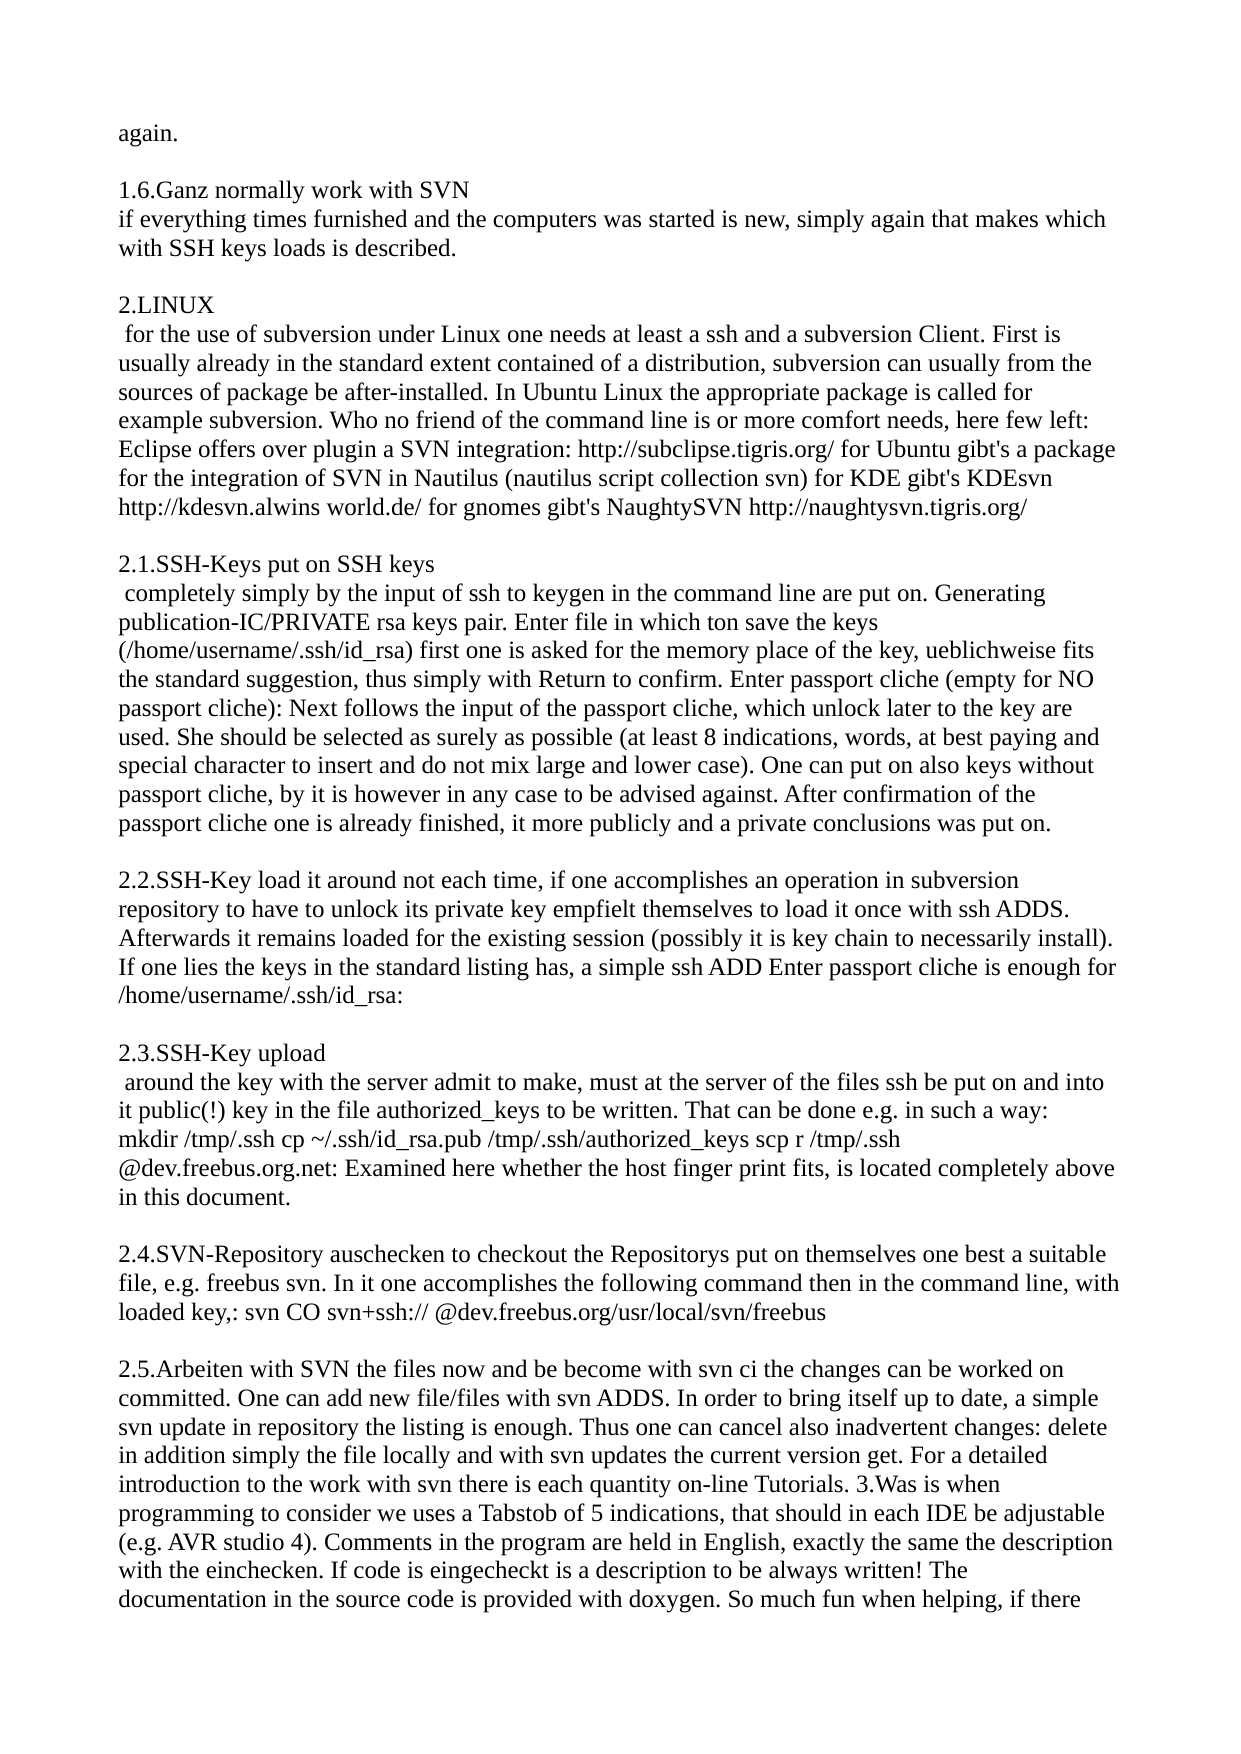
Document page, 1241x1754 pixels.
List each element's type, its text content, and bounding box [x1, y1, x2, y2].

text completely simply by the input of ssh to keygen in the command line are put on. Generating publication-IC/PRIVATE rsa keys pair. Enter file in which ton save the keys (/home/username/.ssh/id_rsa) first one is asked for the memory place of the key, ueblichweise fits the standard suggestion, thus simply with Return to confirm. Enter passport cliche (empty for NO passport cliche): Next follows the input of the passport cliche, which unlock later to the key are used. She should be selected as surely as possible (at least 8 indications, words, at best paying and special character to insert and do not mix large and lower case). One can put on also keys without passport cliche, by it is however in any case to be advised against. After confirmation of the passport cliche one is already finished, it more publicly and a private conclusions was put on. [118, 578, 1122, 837]
text for the use of subversion under Linux one needs at least a ssh and a subversion Client. First is usually already in the standard extent contained of a distribution, subversion can usually from the sources of package be after-installed. In Ubuntu Linux the appropriate package is called for example subversion. Who no friend of the command line is or more comfort needs, here few left: Eclipse offers over plugin a SVN integration: http://subclipse.tigris.org/ for Ubuntu gibt's a package for the integration of SVN in Nautilus (nautilus script collection svn) for KDE gibt's KDEsvn http://kdesvn.alwins world.de/ for gnomes gibt's NaughtySVN http://naughtysvn.tigris.org/ [118, 319, 1122, 521]
text 2.5.Arbeiten with SVN the files now and be become with svn ci the changes can be worked on committed. One can add new file/files with svn ADDS. In order to bring itself up to date, a simple svn update in repository the listing is enough. Thus one can cancel also inadvertent changes: delete in addition simply the file locally and with svn updates the current version get. For a detailed introduction to the work with svn there is each quantity on-line Tutorials. 3.Was is when programming to consider we uses a Tabstob of 5 indications, that should in each IDE be adjustable (e.g. AVR studio 4). Comments in the program are held in English, exactly the same the description with the einchecken. If code is eingecheckt is a description to be always written! The documentation in the source code is provided with doxygen. So much fun when helping, if there [118, 1354, 1122, 1613]
text 2.4.SVN-Repository auschecken to checkout the Repositorys put on themselves one best a suitable file, e.g. freebus svn. In it one accomplishes the following command then in the command line, with loaded key,: svn CO svn+ssh:// @dev.freebus.org/usr/local/svn/freebus [118, 1239, 1122, 1326]
text 1.6.Ganz normally work with SVN [118, 176, 1122, 204]
text 2.3.SSH-Key upload [118, 1038, 1122, 1067]
text 2.1.SSH-Keys put on SSH keys [118, 549, 1122, 578]
text 2.2.SSH-Key load it around not each time, if one accomplishes an operation in subversion repository to have to unlock its private key empfielt themselves to load it once with ssh ADDS. Afterwards it remains loaded for the existing session (possibly it is key chain to necessarily install). If one lies the keys in the standard listing has, a simple ssh ADD Enter passport cliche is enough for /home/username/.ssh/id_rsa: [118, 866, 1122, 1009]
text 2.LINUX [118, 291, 1122, 319]
text if everything times furnished and the computers was started is new, simply again that makes which with SSH keys loads is described. [118, 204, 1122, 262]
text around the key with the server admit to make, must at the server of the files ssh be put on and into it public(!) key in the file authorized_keys to be written. That can be done e.g. in such a way: mkdir /tmp/.ssh cp ~/.ssh/id_rsa.pub /tmp/.ssh/authorized_keys scp r /tmp/.ssh @dev.freebus.org.net: Examined here whether the host finger print fits, is located completely above in this document. [118, 1067, 1122, 1211]
text again. [118, 118, 1122, 147]
